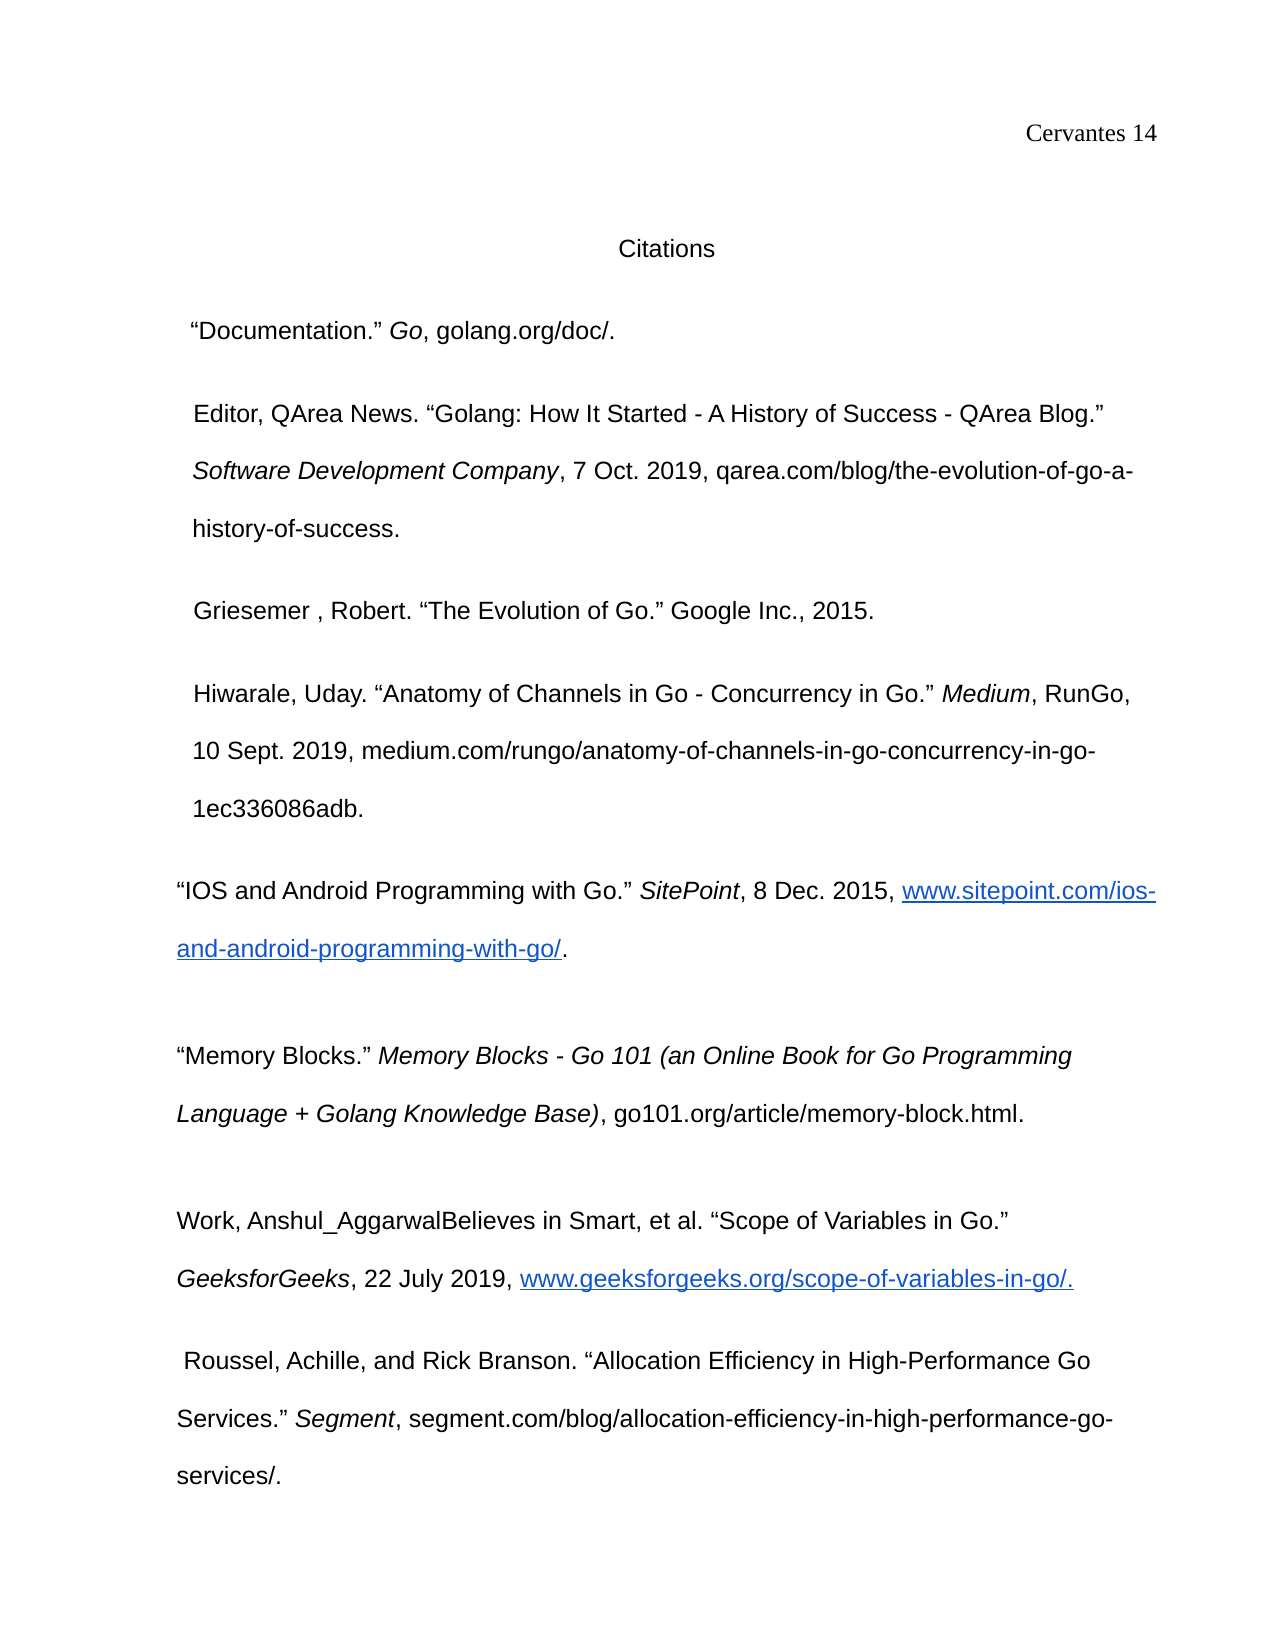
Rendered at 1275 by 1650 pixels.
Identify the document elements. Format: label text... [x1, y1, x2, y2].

text Roussel, Achille, and Rick Branson. “Allocation Efficiency in High-Performance Go Services.” Segment, segment.com/blog/allocation-efficiency-in-high-performance-go-services/. [176, 1346, 1157, 1490]
text Griesemer , Robert. “The Evolution of Go.” Google Inc., 2015. [118, 596, 1157, 625]
text Citations [176, 234, 1157, 263]
text “Documentation.” Go, golang.org/doc/. [176, 316, 1157, 345]
text Editor, QArea News. “Golang: How It Started - A History of Success - QArea Blog.” Software Development Company, 7 Oct. 2019, qarea.com/blog/the-evolution-of-go-a- history-of-success. [118, 399, 1157, 543]
text Work, Anshul_AggarwalBelieves in Smart, et al. “Scope of Variables in Go.” GeeksforGeeks, 22 July 2019, www.geeksforgeeks.org/scope-of-variables-in-go/. [176, 1206, 1157, 1293]
text “Memory Blocks.” Memory Blocks - Go 101 (an Online Book for Go Programming Language + Golang Knowledge Base), go101.org/article/memory-block.html. [176, 1041, 1157, 1128]
text “IOS and Android Programming with Go.” SitePoint, 8 Dec. 2015, www.sitepoint.com/ios-and-android-programming-with-go/. [176, 876, 1157, 963]
text Hiwarale, Uday. “Anatomy of Channels in Go - Concurrency in Go.” Medium, RunGo, 10 Sept. 2019, medium.com/rungo/anatomy-of-channels-in-go-concurrency-in-go- 1ec336086adb. [118, 679, 1157, 823]
